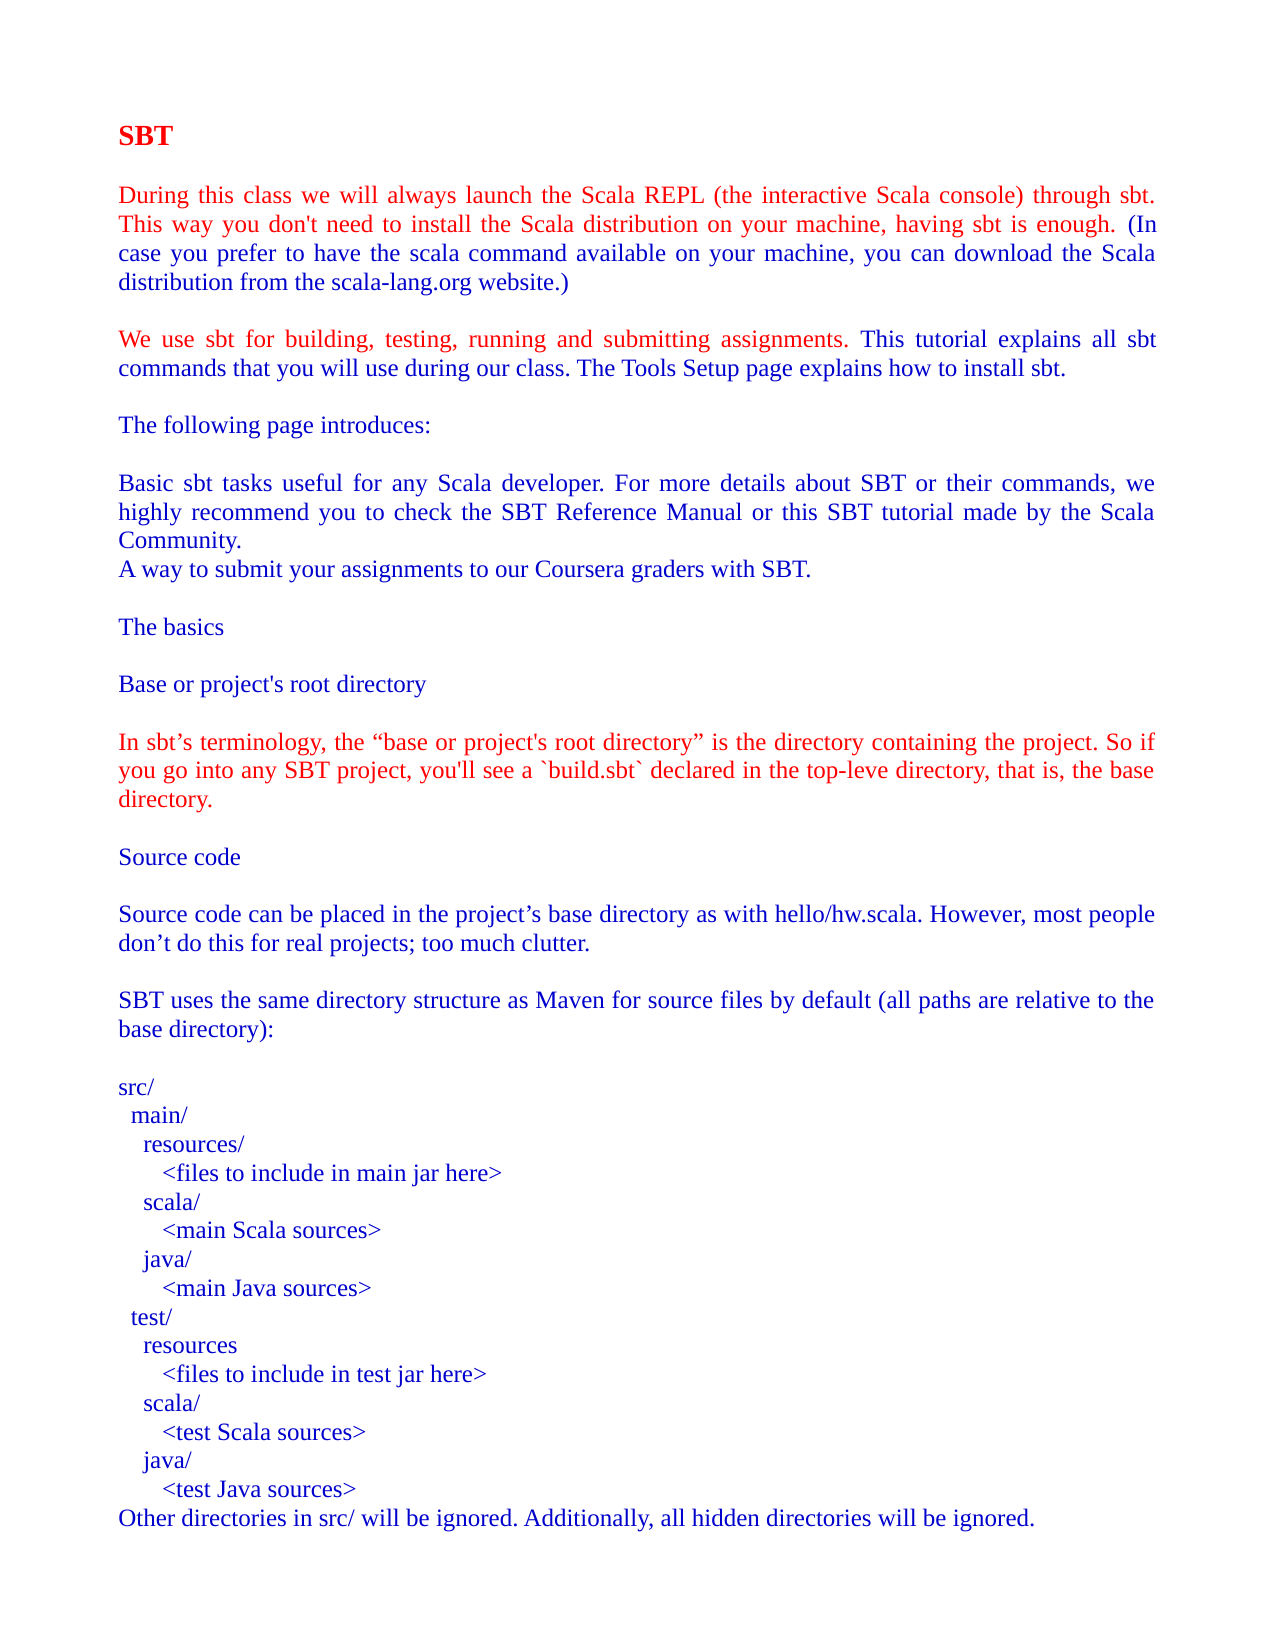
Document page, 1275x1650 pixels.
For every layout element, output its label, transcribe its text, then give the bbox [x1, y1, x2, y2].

text SBT uses the same directory structure as Maven for source files by default (all paths are relative to the base directory): [118, 985, 1157, 1043]
text <test Java sources> [118, 1474, 1157, 1503]
text We use sbt for building, testing, running and submitting assignments. This tutorial explains all sbt commands that you will use during our class. The Tools Setup page explains how to install sbt. [118, 324, 1157, 382]
text <test Scala sources> [118, 1417, 1157, 1445]
text <main Scala sources> [118, 1215, 1157, 1244]
text java/ [118, 1244, 1157, 1273]
text SBT [118, 118, 1157, 152]
text A way to submit your assignments to our Coursera graders with SBT. [118, 554, 1157, 583]
text During this class we will always launch the Scala REPL (the interactive Scala console) through sbt. This way you don't need to install the Scala distribution on your machine, having sbt is enough. (In case you prefer to have the scala command available on your machine, you can download the Scala distribution from the scala-lang.org website.) [118, 180, 1157, 295]
text <main Java sources> [118, 1273, 1157, 1302]
text scala/ [118, 1187, 1157, 1215]
text resources/ [118, 1129, 1157, 1158]
text The following page introduces: [118, 410, 1157, 439]
text In sbt’s terminology, the “base or project's root directory” is the directory containing the project. So if you go into any SBT project, you'll see a `build.sbt` declared in the top-leve directory, that is, the base directory. [118, 727, 1157, 813]
text java/ [118, 1445, 1157, 1474]
text scala/ [118, 1388, 1157, 1417]
text resources [118, 1330, 1157, 1359]
text test/ [118, 1302, 1157, 1330]
text The basics [118, 612, 1157, 640]
text Base or project's root directory [118, 669, 1157, 698]
text main/ [118, 1100, 1157, 1129]
text Basic sbt tasks useful for any Scala developer. For more details about SBT or their commands, we highly recommend you to check the SBT Reference Manual or this SBT tutorial made by the Scala Community. [118, 468, 1157, 554]
text Source code [118, 842, 1157, 870]
text src/ [118, 1072, 1157, 1100]
text Source code can be placed in the project’s base directory as with hello/hw.scala. However, most people don’t do this for real projects; too much clutter. [118, 899, 1157, 957]
text <files to include in test jar here> [118, 1359, 1157, 1388]
text <files to include in main jar here> [118, 1158, 1157, 1187]
text Other directories in src/ will be ignored. Additionally, all hidden directories will be ignored. [118, 1503, 1157, 1532]
